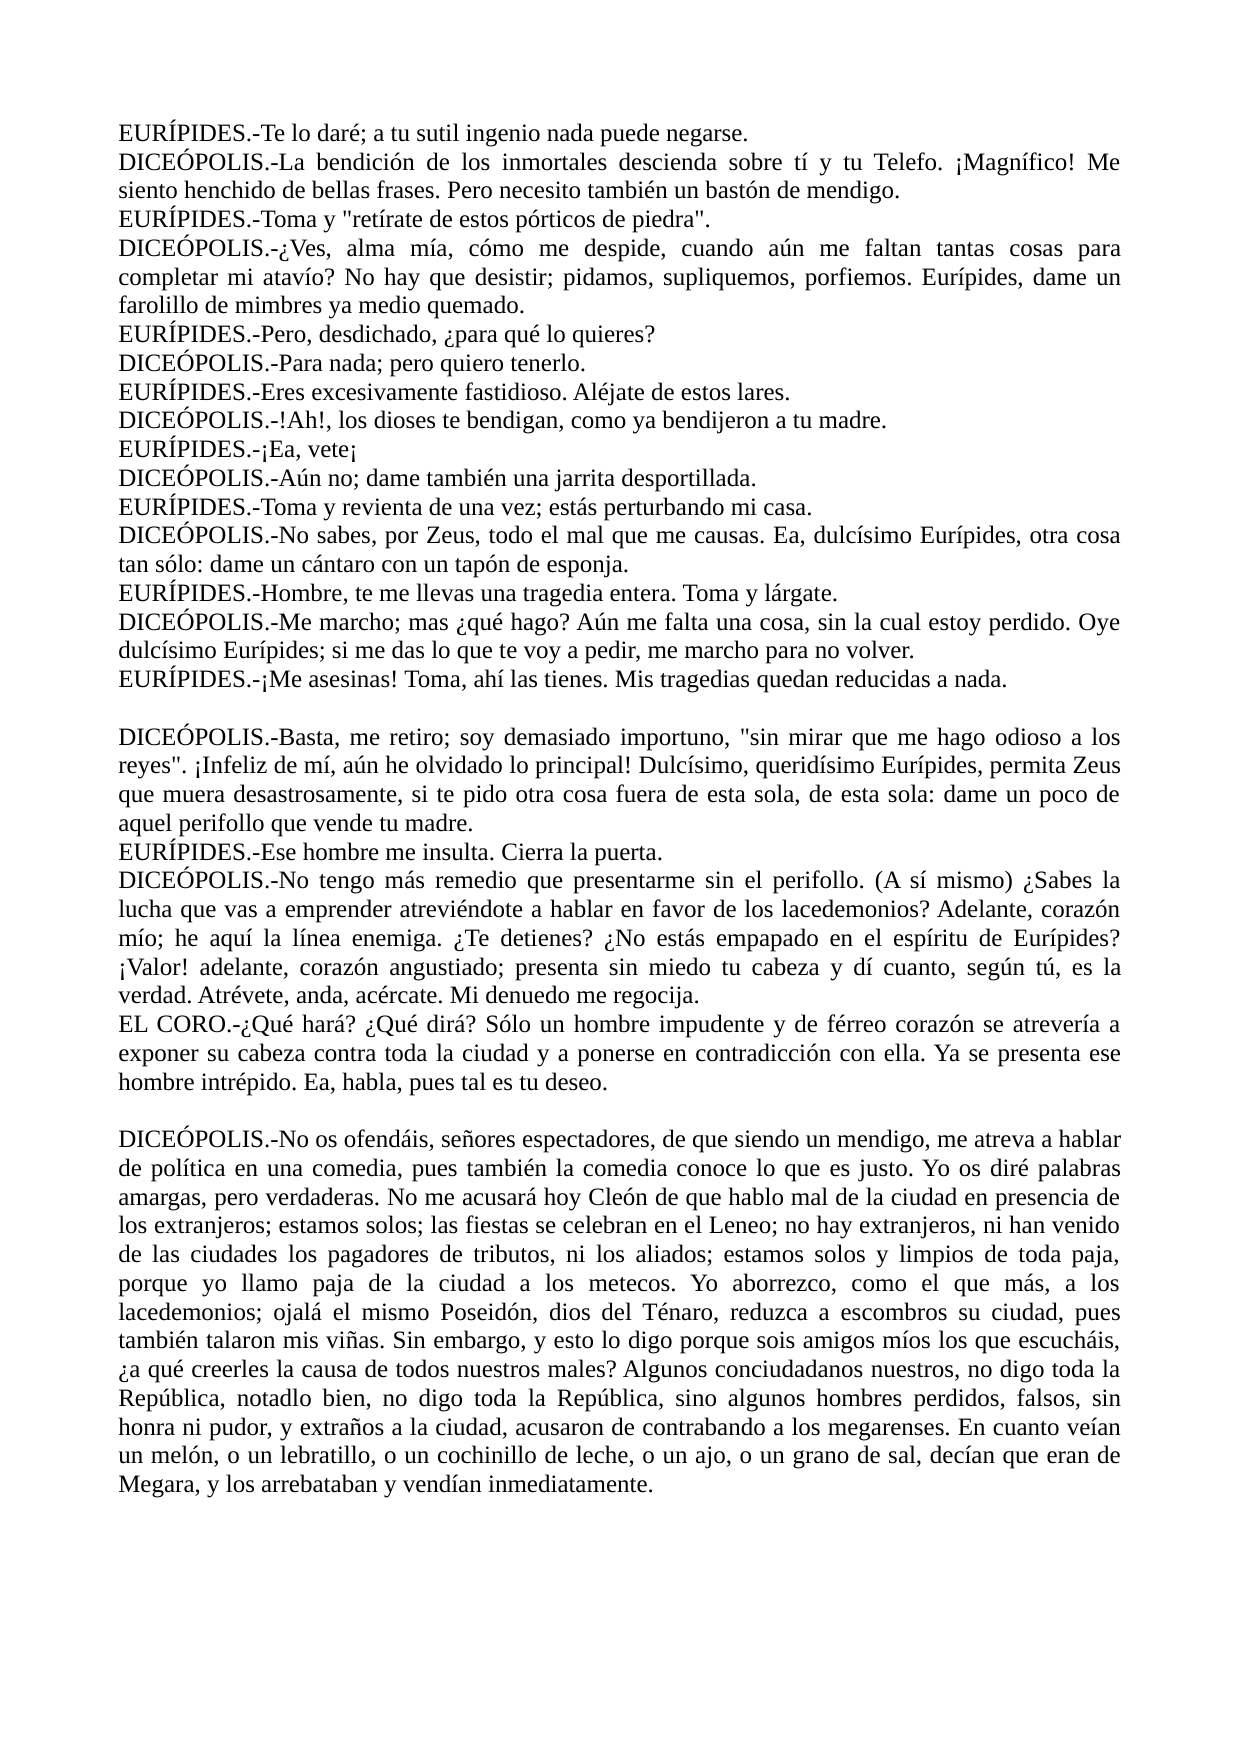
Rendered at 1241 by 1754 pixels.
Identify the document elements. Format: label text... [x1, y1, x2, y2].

text EURÍPIDES.-Hombre, te me llevas una tragedia entera. Toma y lárgate. [118, 578, 1122, 607]
text DICEÓPOLIS.-Aún no; dame también una jarrita desportillada. [118, 463, 1122, 492]
text EL CORO.-¿Qué hará? ¿Qué dirá? Sólo un hombre impudente y de férreo corazón se atrevería a exponer su cabeza contra toda la ciudad y a ponerse en contradicción con ella. Ya se presenta ese hombre intrépido. Ea, habla, pues tal es tu deseo. [118, 1009, 1122, 1096]
text EURÍPIDES.-Eres excesivamente fastidioso. Aléjate de estos lares. [118, 377, 1122, 406]
text EURÍPIDES.-Pero, desdichado, ¿para qué lo quieres? [118, 319, 1122, 348]
text DICEÓPOLIS.-No os ofendáis, señores espectadores, de que siendo un mendigo, me atreva a hablar de política en una comedia, pues también la comedia conoce lo que es justo. Yo os diré palabras amargas, pero verdaderas. No me acusará hoy Cleón de que hablo mal de la ciudad en presencia de los extranjeros; estamos solos; las fiestas se celebran en el Leneo; no hay extranjeros, ni han venido de las ciudades los pagadores de tributos, ni los aliados; estamos solos y limpios de toda paja, porque yo llamo paja de la ciudad a los metecos. Yo aborrezco, como el que más, a los lacedemonios; ojalá el mismo Poseidón, dios del Ténaro, reduzca a escombros su ciudad, pues también talaron mis viñas. Sin embargo, y esto lo digo porque sois amigos míos los que escucháis, ¿a qué creerles la causa de todos nuestros males? Algunos conciudadanos nuestros, no digo toda la República, notadlo bien, no digo toda la República, sino algunos hombres perdidos, falsos, sin honra ni pudor, y extraños a la ciudad, acusaron de contrabando a los megarenses. En cuanto veían un melón, o un lebratillo, o un cochinillo de leche, o un ajo, o un grano de sal, decían que eran de Megara, y los arrebataban y vendían inmediatamente. [118, 1124, 1122, 1498]
text EURÍPIDES.-Ese hombre me insulta. Cierra la puerta. [118, 837, 1122, 866]
text EURÍPIDES.-Toma y revienta de una vez; estás perturbando mi casa. [118, 492, 1122, 521]
text EURÍPIDES.-Toma y "retírate de estos pórticos de piedra". [118, 204, 1122, 233]
text DICEÓPOLIS.-La bendición de los inmortales descienda sobre tí y tu Telefo. ¡Magnífico! Me siento henchido de bellas frases. Pero necesito también un bastón de mendigo. [118, 147, 1122, 204]
text EURÍPIDES.-¡Me asesinas! Toma, ahí las tienes. Mis tragedias quedan reducidas a nada. [118, 664, 1122, 693]
text DICEÓPOLIS.-No tengo más remedio que presentarme sin el perifollo. (A sí mismo) ¿Sabes la lucha que vas a emprender atreviéndote a hablar en favor de los lacedemonios? Adelante, corazón mío; he aquí la línea enemiga. ¿Te detienes? ¿No estás empapado en el espíritu de Eurípides? ¡Valor! adelante, corazón angustiado; presenta sin miedo tu cabeza y dí cuanto, según tú, es la verdad. Atrévete, anda, acércate. Mi denuedo me regocija. [118, 866, 1122, 1009]
text DICEÓPOLIS.-!Ah!, los dioses te bendigan, como ya bendijeron a tu madre. [118, 406, 1122, 434]
text DICEÓPOLIS.-Me marcho; mas ¿qué hago? Aún me falta una cosa, sin la cual estoy perdido. Oye dulcísimo Eurípides; si me das lo que te voy a pedir, me marcho para no volver. [118, 607, 1122, 664]
text DICEÓPOLIS.-¿Ves, alma mía, cómo me despide, cuando aún me faltan tantas cosas para completar mi atavío? No hay que desistir; pidamos, supliquemos, porfiemos. Eurípides, dame un farolillo de mimbres ya medio quemado. [118, 233, 1122, 319]
text DICEÓPOLIS.-No sabes, por Zeus, todo el mal que me causas. Ea, dulcísimo Eurípides, otra cosa tan sólo: dame un cántaro con un tapón de esponja. [118, 521, 1122, 578]
text DICEÓPOLIS.-Para nada; pero quiero tenerlo. [118, 348, 1122, 377]
text EURÍPIDES.-¡Ea, vete¡ [118, 434, 1122, 463]
text EURÍPIDES.-Te lo daré; a tu sutil ingenio nada puede negarse. [118, 118, 1122, 147]
text DICEÓPOLIS.-Basta, me retiro; soy demasiado importuno, "sin mirar que me hago odioso a los reyes". ¡Infeliz de mí, aún he olvidado lo principal! Dulcísimo, queridísimo Eurípides, permita Zeus que muera desastrosamente, si te pido otra cosa fuera de esta sola, de esta sola: dame un poco de aquel perifollo que vende tu madre. [118, 722, 1122, 837]
